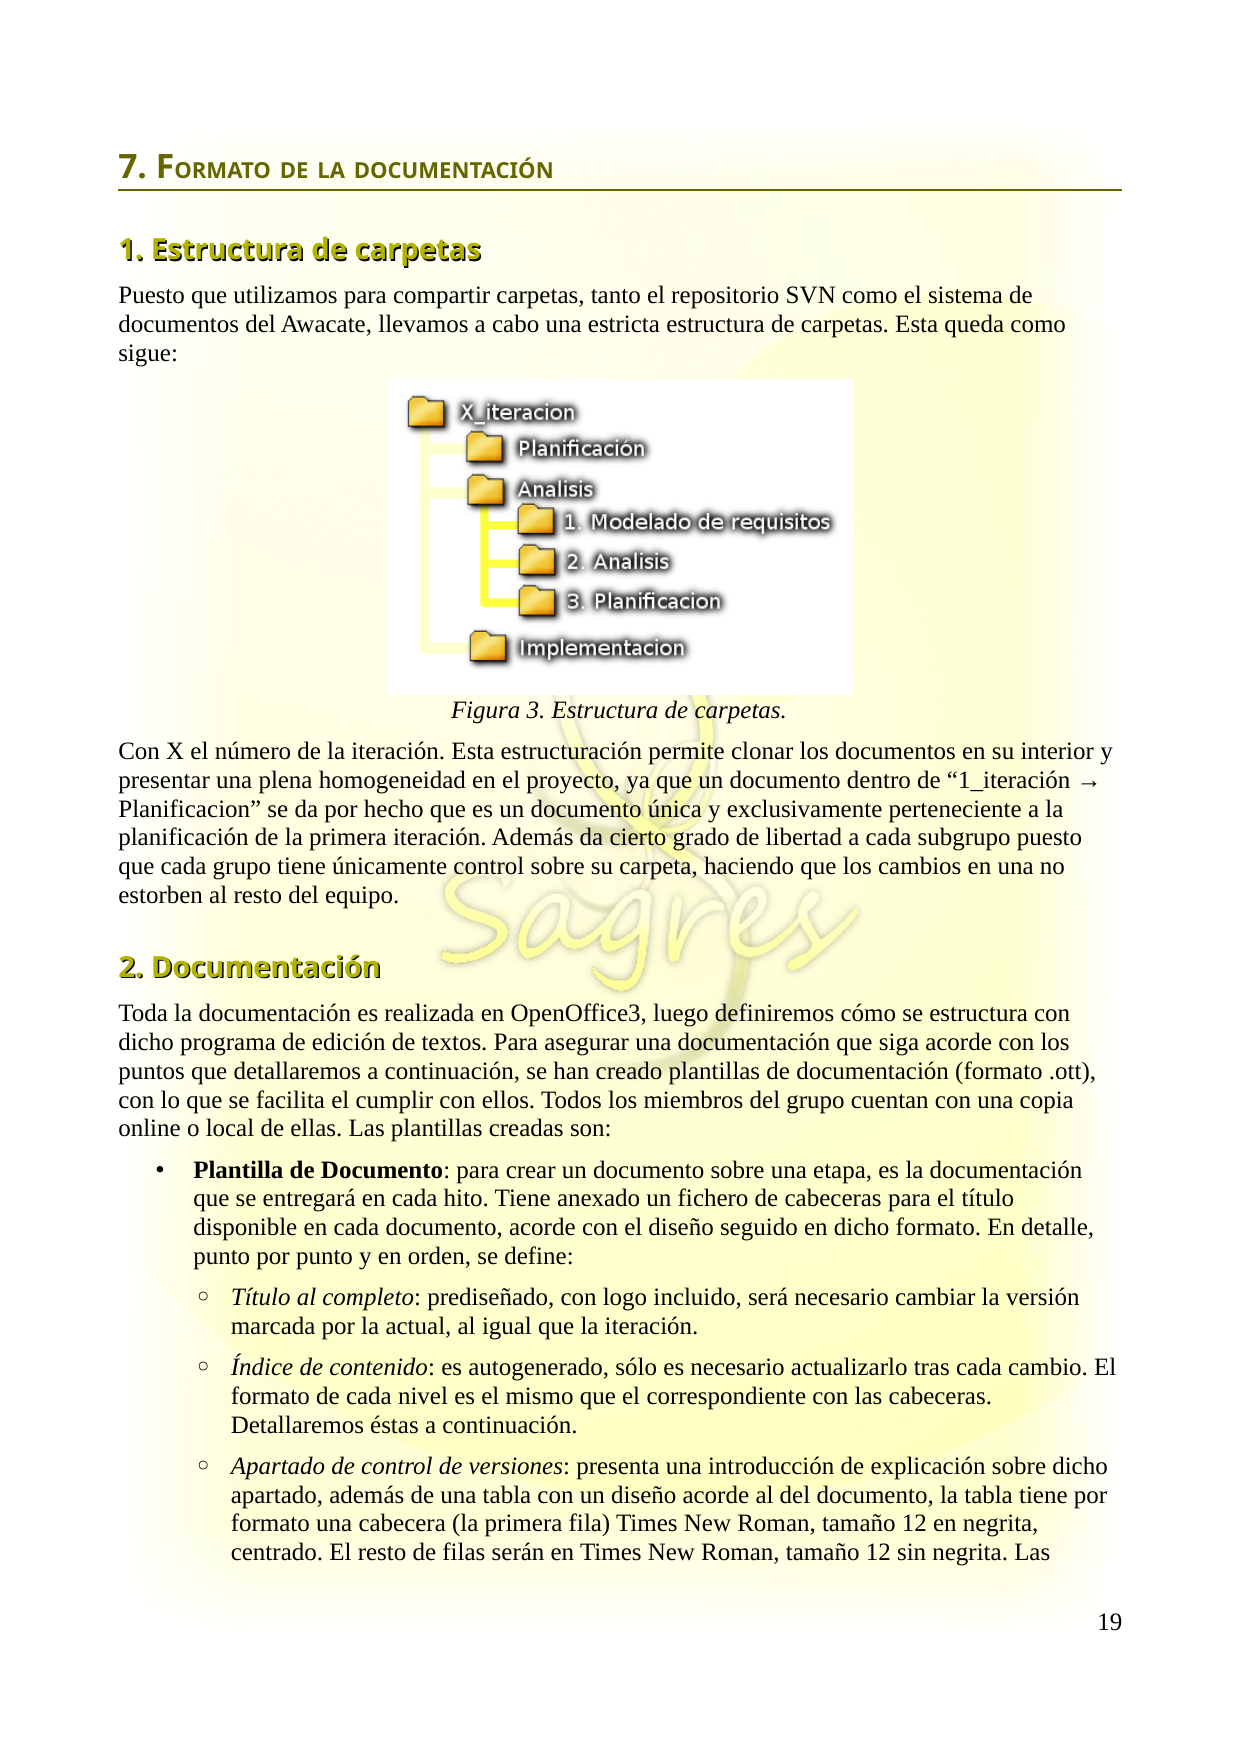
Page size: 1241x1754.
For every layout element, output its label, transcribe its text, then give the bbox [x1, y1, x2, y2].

text Con X el número de la iteración. Esta estructuración permite clonar los documentos en su interior y presentar una plena homogeneidad en el proyecto, ya que un documento dentro de “1_iteración → Planificacion” se da por hecho que es un documento única y exclusivamente perteneciente a la planificación de la primera iteración. Además da cierto grado de libertad a cada subgrupo puesto que cada grupo tiene únicamente control sobre su carpeta, haciendo que los cambios en una no estorben al resto del equipo. [118, 736, 1122, 909]
picture [118, 268, 1122, 281]
list Apartado de control de versiones: presenta una introducción de explicación sobre dicho apartado, además de una tabla con un diseño acorde al del documento, la tabla tiene por formato una cabecera (la primera fila) Times New Roman, tamaño 12 en negrita, centrado. El resto de filas serán en Times New Roman, tamaño 12 sin negrita. Las [193, 1451, 1122, 1566]
text Figura 3. Estructura de carpetas. [118, 379, 1122, 724]
picture [118, 909, 1122, 946]
text Puesto que utilizamos para compartir carpetas, tanto el repositorio SVN como el sistema de documentos del Awacate, llevamos a cabo una estricta estructura de carpetas. Esta queda como sigue: [118, 281, 1122, 367]
picture [118, 367, 1122, 695]
list Plantilla de Documento: para crear un documento sobre una etapa, es la documentación que se entregará en cada hito. Tiene anexado un fichero de cabeceras para el título disponible en cada documento, acorde con el diseño seguido en dicho formato. En detalle, punto por punto y en orden, se define: [156, 1155, 1122, 1270]
picture [118, 191, 1122, 228]
picture [118, 724, 1122, 736]
list Índice de contenido: es autogenerado, sólo es necesario actualizarlo tras cada cambio. El formato de cada nivel es el mismo que el correspondiente con las cabeceras. Detallaremos éstas a continuación. [193, 1352, 1122, 1438]
subtitle 2. Documentación [118, 946, 1122, 986]
subtitle 7. Formato de la documentación [118, 143, 1122, 189]
list Título al completo: prediseñado, con logo incluido, será necesario cambiar la versión marcada por la actual, al igual que la iteración. [193, 1282, 1122, 1340]
picture [118, 118, 1122, 143]
picture [118, 1142, 1122, 1636]
text Toda la documentación es realizada en OpenOffice3, luego definiremos cómo se estructura con dicho programa de edición de textos. Para asegurar una documentación que siga acorde con los puntos que detallaremos a continuación, se han creado plantillas de documentación (formato .ott), con lo que se facilita el cumplir con ellos. Todos los miembros del grupo cuentan con una copia online o local de ellas. Las plantillas creadas son: [118, 998, 1122, 1142]
picture [118, 986, 1122, 998]
subtitle 1. Estructura de carpetas [118, 228, 1122, 268]
